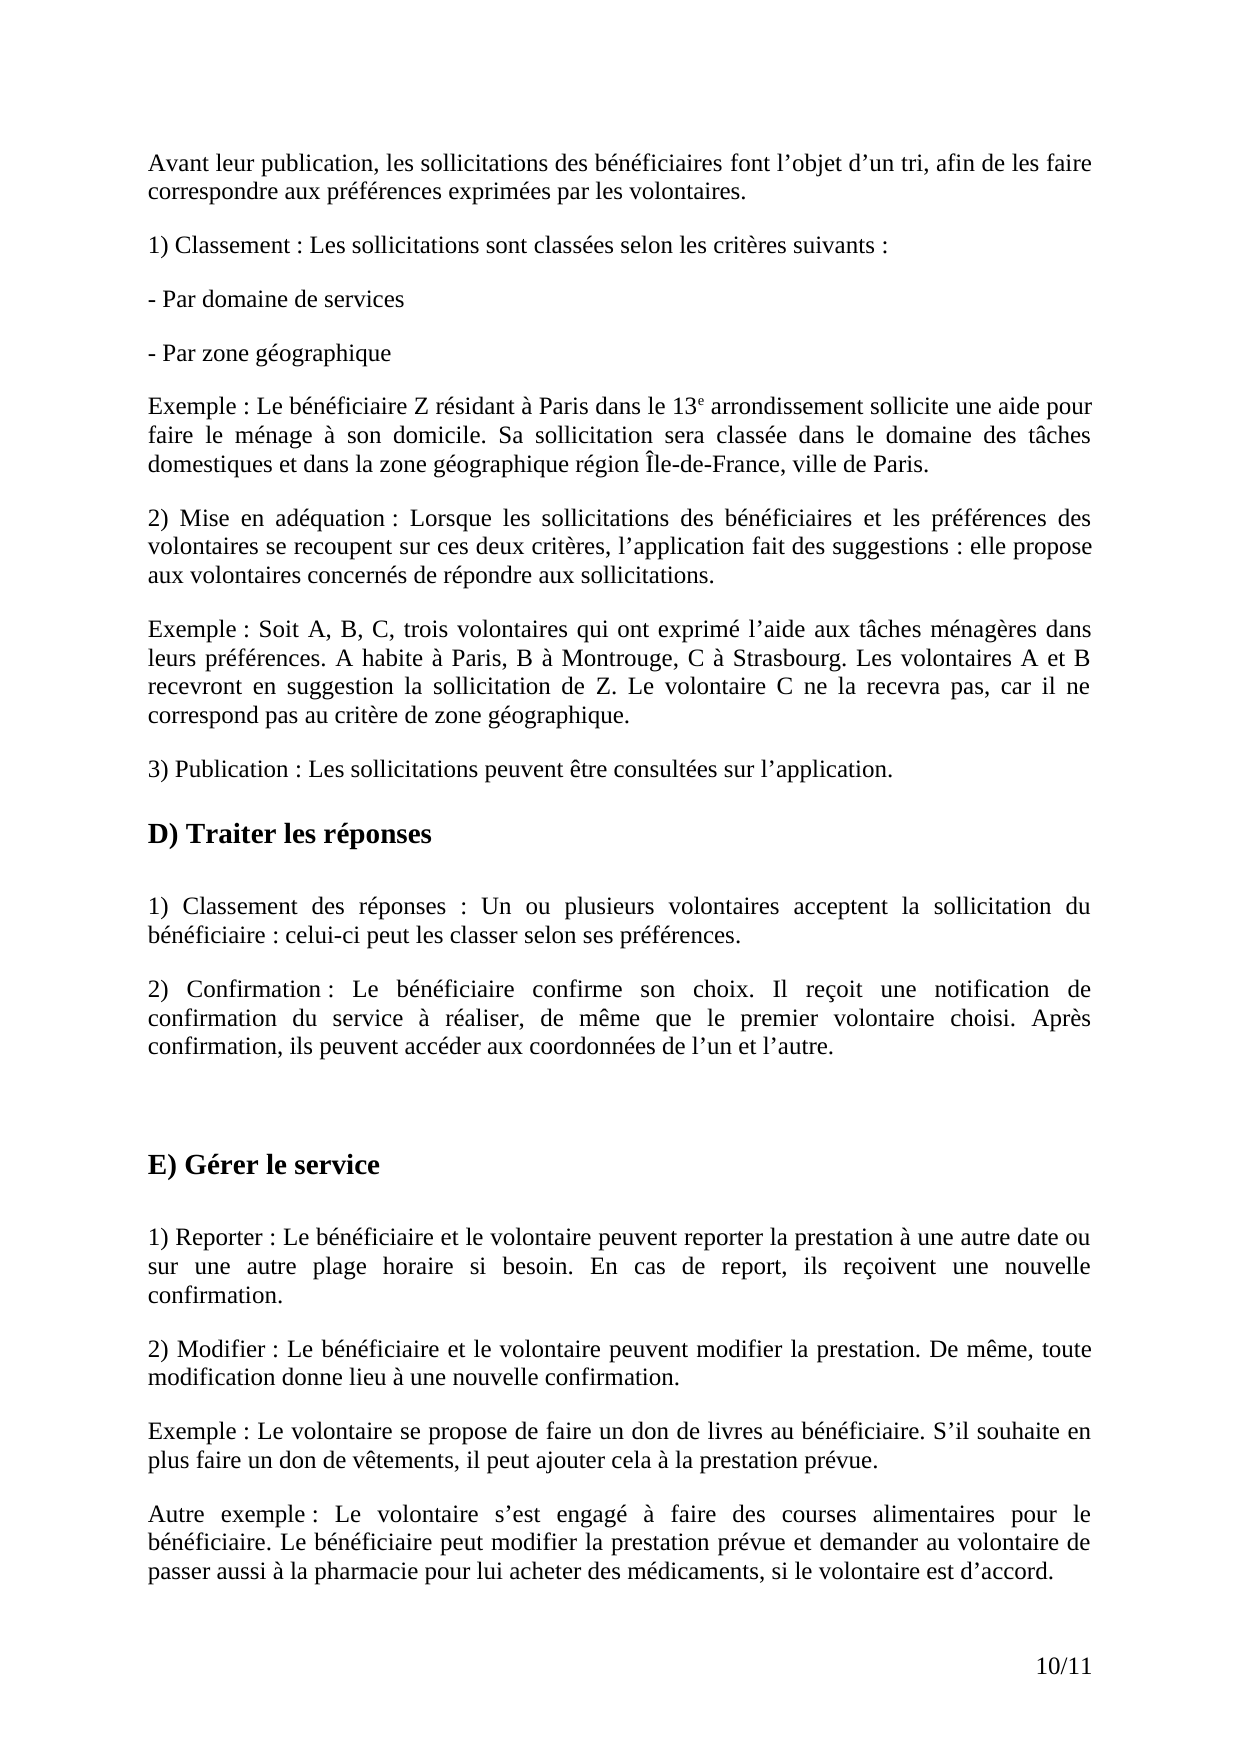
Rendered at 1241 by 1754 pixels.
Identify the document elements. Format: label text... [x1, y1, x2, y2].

subtitle E) Gérer le service [148, 1147, 1092, 1181]
text Exemple : Soit A, B, C, trois volontaires qui ont exprimé l’aide aux tâches ménagères dans leurs préférences. A habite à Paris, B à Montrouge, C à Strasbourg. Les volontaires A et B recevront en suggestion la sollicitation de Z. Le volontaire C ne la recevra pas, car il ne correspond pas au critère de zone géographique. [148, 614, 1092, 729]
text - Par zone géographique [148, 338, 1092, 366]
subtitle D) Traiter les réponses [148, 816, 1092, 849]
text Exemple : Le bénéficiaire Z résidant à Paris dans le 13e arrondissement sollicite une aide pour faire le ménage à son domicile. Sa sollicitation sera classée dans le domaine des tâches domestiques et dans la zone géographique région Île-de-France, ville de Paris. [148, 391, 1092, 478]
text - Par domaine de services [148, 284, 1092, 313]
text 1) Reporter : Le bénéficiaire et le volontaire peuvent reporter la prestation à une autre date ou sur une autre plage horaire si besoin. En cas de report, ils reçoivent une nouvelle confirmation. [148, 1222, 1092, 1309]
text 2) Modifier : Le bénéficiaire et le volontaire peuvent modifier la prestation. De même, toute modification donne lieu à une nouvelle confirmation. [148, 1334, 1092, 1391]
text Avant leur publication, les sollicitations des bénéficiaires font l’objet d’un tri, afin de les faire correspondre aux préférences exprimées par les volontaires. [148, 148, 1092, 205]
text 2) Mise en adéquation : Lorsque les sollicitations des bénéficiaires et les préférences des volontaires se recoupent sur ces deux critères, l’application fait des suggestions : elle propose aux volontaires concernés de répondre aux sollicitations. [148, 503, 1092, 589]
text 1) Classement des réponses : Un ou plusieurs volontaires acceptent la sollicitation du bénéficiaire : celui-ci peut les classer selon ses préférences. [148, 891, 1092, 949]
text 3) Publication : Les sollicitations peuvent être consultées sur l’application. [148, 754, 1092, 783]
text Autre exemple : Le volontaire s’est engagé à faire des courses alimentaires pour le bénéficiaire. Le bénéficiaire peut modifier la prestation prévue et demander au volontaire de passer aussi à la pharmacie pour lui acheter des médicaments, si le volontaire est d’accord. [148, 1499, 1092, 1585]
text Exemple : Le volontaire se propose de faire un don de livres au bénéficiaire. S’il souhaite en plus faire un don de vêtements, il peut ajouter cela à la prestation prévue. [148, 1416, 1092, 1474]
text 1) Classement : Les sollicitations sont classées selon les critères suivants : [148, 230, 1092, 259]
text 2) Confirmation : Le bénéficiaire confirme son choix. Il reçoit une notification de confirmation du service à réaliser, de même que le premier volontaire choisi. Après confirmation, ils peuvent accéder aux coordonnées de l’un et l’autre. [148, 974, 1092, 1060]
